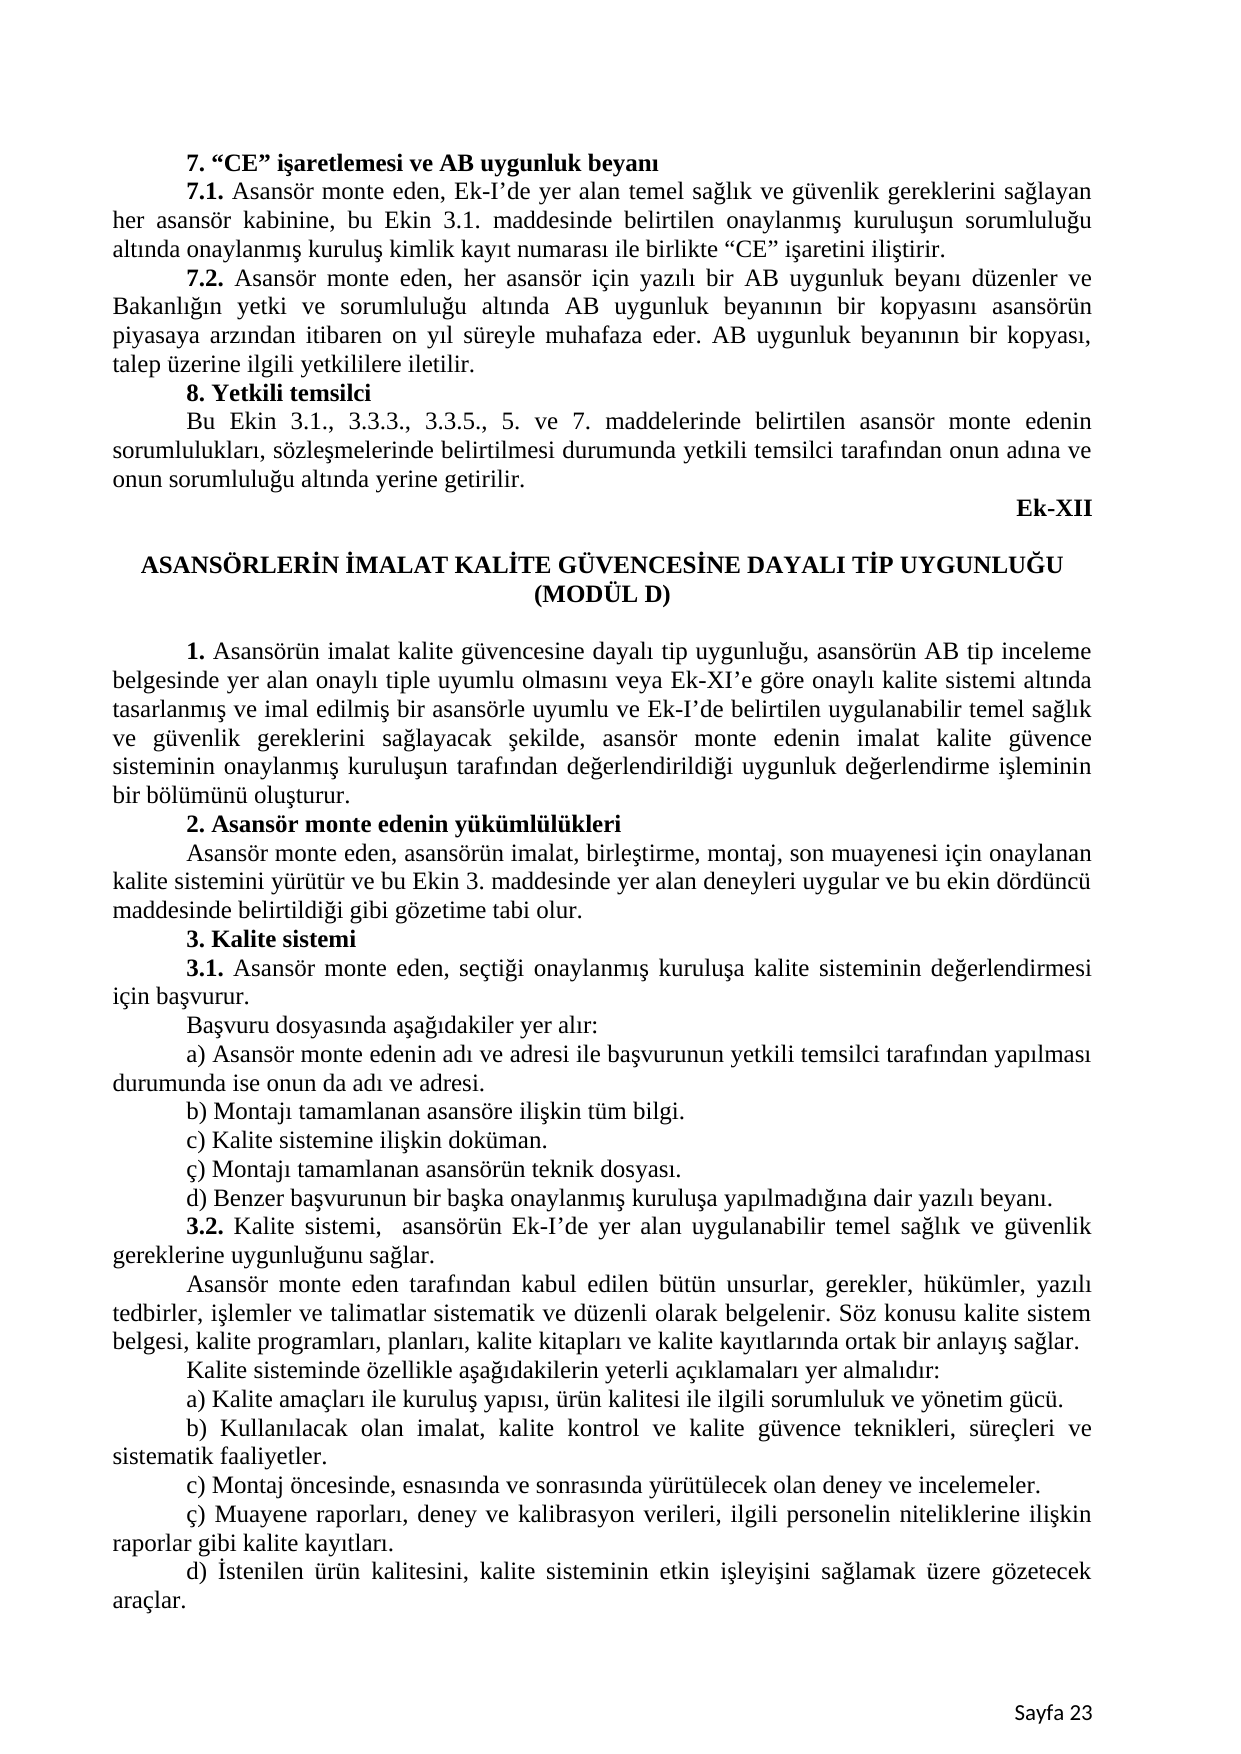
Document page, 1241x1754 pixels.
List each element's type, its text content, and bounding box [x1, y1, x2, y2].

text a) Kalite amaçları ile kuruluş yapısı, ürün kalitesi ile ilgili sorumluluk ve yönetim gücü. [112, 1384, 1092, 1413]
text 3. Kalite sistemi [112, 924, 1092, 953]
text c) Montaj öncesinde, esnasında ve sonrasında yürütülecek olan deney ve incelemeler. [112, 1470, 1092, 1499]
text 8. Yetkili temsilci [112, 378, 1092, 406]
text 7.1. Asansör monte eden, Ek-I’de yer alan temel sağlık ve güvenlik gereklerini sağlayan her asansör kabinine, bu Ekin 3.1. maddesinde belirtilen onaylanmış kuruluşun sorumluluğu altında onaylanmış kuruluş kimlik kayıt numarası ile birlikte “CE” işaretini iliştirir. [112, 176, 1092, 263]
text Bu Ekin 3.1., 3.3.3., 3.3.5., 5. ve 7. maddelerinde belirtilen asansör monte edenin sorumlulukları, sözleşmelerinde belirtilmesi durumunda yetkili temsilci tarafından onun adına ve onun sorumluluğu altında yerine getirilir. [112, 406, 1092, 493]
text Başvuru dosyasında aşağıdakiler yer alır: [112, 1010, 1092, 1039]
text Ek-XII [112, 493, 1092, 521]
text ç) Montajı tamamlanan asansörün teknik dosyası. [112, 1154, 1092, 1183]
text d) İstenilen ürün kalitesini, kalite sisteminin etkin işleyişini sağlamak üzere gözetecek araçlar. [112, 1556, 1092, 1614]
text b) Montajı tamamlanan asansöre ilişkin tüm bilgi. [112, 1096, 1092, 1125]
text ASANSÖRLERİN İMALAT KALİTE GÜVENCESİNE DAYALI TİP UYGUNLUĞU (MODÜL D) [112, 550, 1092, 608]
text 7.2. Asansör monte eden, her asansör için yazılı bir AB uygunluk beyanı düzenler ve Bakanlığın yetki ve sorumluluğu altında AB uygunluk beyanının bir kopyasını asansörün piyasaya arzından itibaren on yıl süreyle muhafaza eder. AB uygunluk beyanının bir kopyası, talep üzerine ilgili yetkililere iletilir. [112, 263, 1092, 378]
text 3.1. Asansör monte eden, seçtiği onaylanmış kuruluşa kalite sisteminin değerlendirmesi için başvurur. [112, 953, 1092, 1010]
text c) Kalite sistemine ilişkin doküman. [112, 1125, 1092, 1154]
text ç) Muayene raporları, deney ve kalibrasyon verileri, ilgili personelin niteliklerine ilişkin raporlar gibi kalite kayıtları. [112, 1499, 1092, 1556]
text 2. Asansör monte edenin yükümlülükleri [112, 809, 1092, 838]
text Kalite sisteminde özellikle aşağıdakilerin yeterli açıklamaları yer almalıdır: [112, 1355, 1092, 1384]
text Asansör monte eden tarafından kabul edilen bütün unsurlar, gerekler, hükümler, yazılı tedbirler, işlemler ve talimatlar sistematik ve düzenli olarak belgelenir. Söz konusu kalite sistem belgesi, kalite programları, planları, kalite kitapları ve kalite kayıtlarında ortak bir anlayış sağlar. [112, 1269, 1092, 1355]
text 3.2. Kalite sistemi, asansörün Ek-I’de yer alan uygulanabilir temel sağlık ve güvenlik gereklerine uygunluğunu sağlar. [112, 1211, 1092, 1269]
text b) Kullanılacak olan imalat, kalite kontrol ve kalite güvence teknikleri, süreçleri ve sistematik faaliyetler. [112, 1413, 1092, 1470]
text d) Benzer başvurunun bir başka onaylanmış kuruluşa yapılmadığına dair yazılı beyanı. [112, 1183, 1092, 1211]
text 7. “CE” işaretlemesi ve AB uygunluk beyanı [112, 148, 1092, 176]
text Asansör monte eden, asansörün imalat, birleştirme, montaj, son muayenesi için onaylanan kalite sistemini yürütür ve bu Ekin 3. maddesinde yer alan deneyleri uygular ve bu ekin dördüncü maddesinde belirtildiği gibi gözetime tabi olur. [112, 838, 1092, 924]
text a) Asansör monte edenin adı ve adresi ile başvurunun yetkili temsilci tarafından yapılması durumunda ise onun da adı ve adresi. [112, 1039, 1092, 1096]
text 1. Asansörün imalat kalite güvencesine dayalı tip uygunluğu, asansörün AB tip inceleme belgesinde yer alan onaylı tiple uyumlu olmasını veya Ek-XI’e göre onaylı kalite sistemi altında tasarlanmış ve imal edilmiş bir asansörle uyumlu ve Ek-I’de belirtilen uygulanabilir temel sağlık ve güvenlik gereklerini sağlayacak şekilde, asansör monte edenin imalat kalite güvence sisteminin onaylanmış kuruluşun tarafından değerlendirildiği uygunluk değerlendirme işleminin bir bölümünü oluşturur. [112, 636, 1092, 809]
